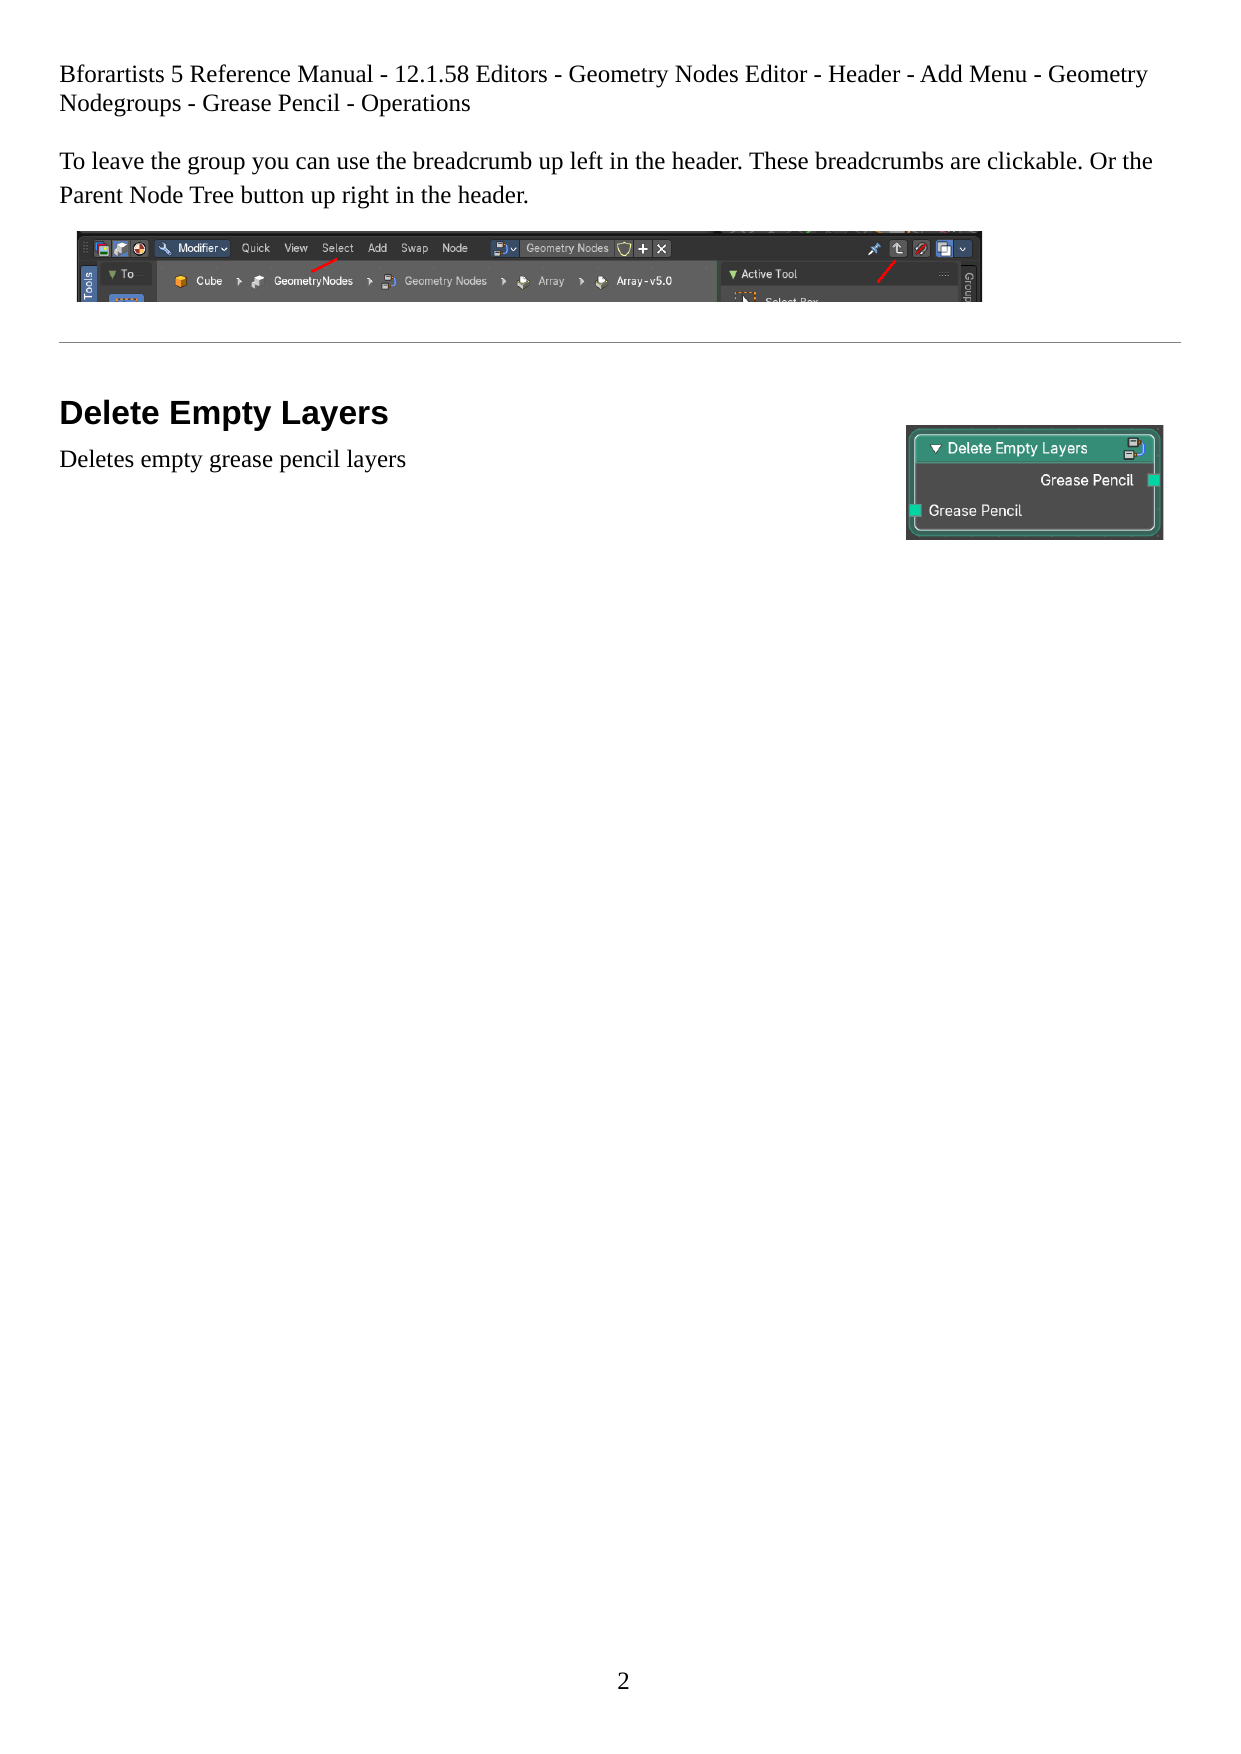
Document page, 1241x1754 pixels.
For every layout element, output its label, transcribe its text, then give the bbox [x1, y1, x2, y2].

subtitle Delete Empty Layers [59, 393, 1181, 431]
picture [76, 231, 983, 302]
text To leave the group you can use the breadcrumb up left in the header. These breadcrumbs are clickable. Or the Parent Node Tree button up right in the header. [59, 146, 1181, 209]
text Deletes empty grease pencil layers [59, 444, 906, 473]
picture [906, 425, 1164, 540]
